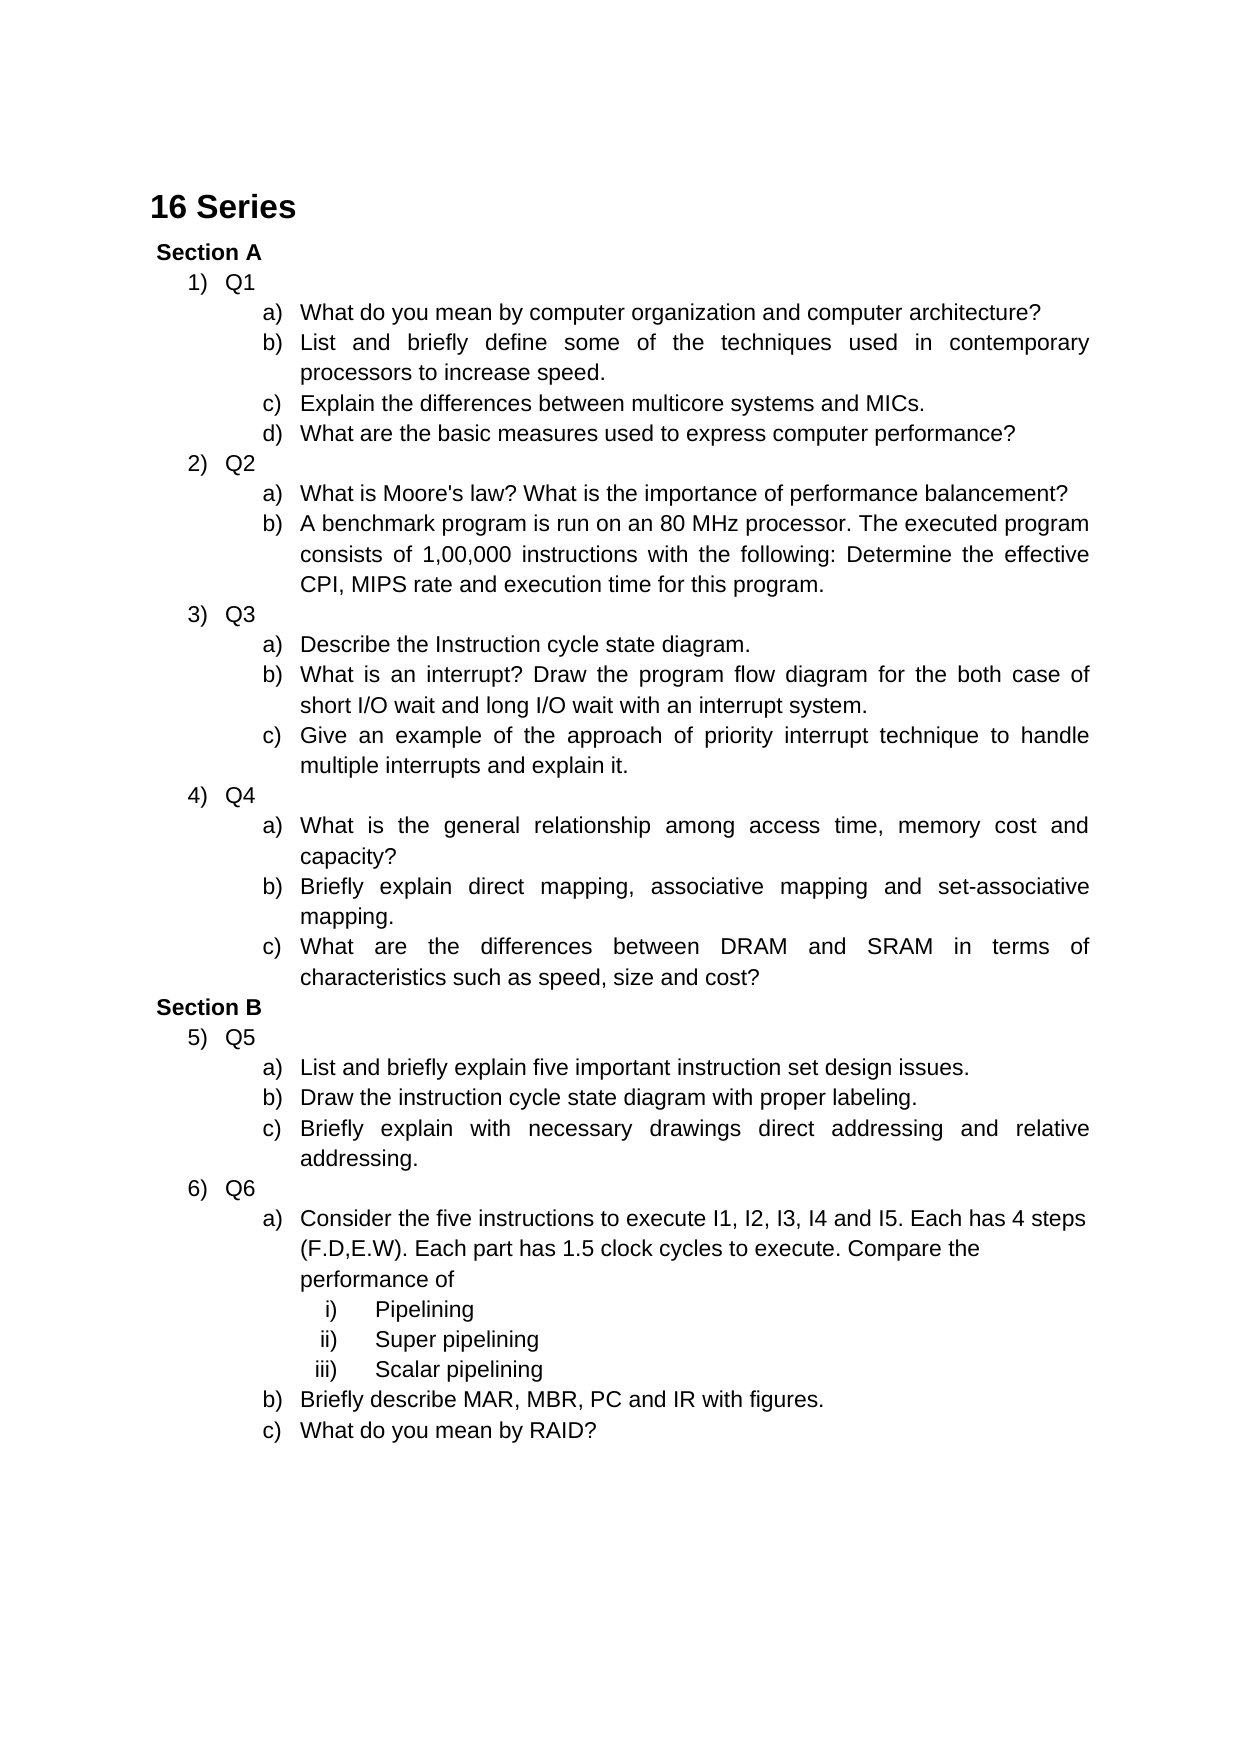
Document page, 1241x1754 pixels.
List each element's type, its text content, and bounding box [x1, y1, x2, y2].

list List and briefly define some of the techniques used in contemporary processors to increase speed. [262, 329, 1090, 386]
list Give an example of the approach of priority interrupt technique to handle multiple interrupts and explain it. [262, 722, 1090, 778]
list Q5 [187, 1024, 1090, 1050]
list Scalar pipelining [337, 1356, 1090, 1382]
list What do you mean by computer organization and computer architecture? [262, 299, 1090, 325]
list Briefly explain with necessary drawings direct addressing and relative addressing. [262, 1114, 1090, 1171]
list A benchmark program is run on an 80 MHz processor. The executed program consists of 1,00,000 instructions with the following: Determine the effective CPI, MIPS rate and execution time for this program. [262, 510, 1090, 597]
list Q4 [187, 782, 1090, 808]
list Explain the differences between multicore systems and MICs. [262, 389, 1090, 416]
list Briefly describe MAR, MBR, PC and IR with figures. [262, 1386, 1090, 1413]
list Pipelining [337, 1296, 1090, 1322]
list Q3 [187, 601, 1090, 627]
list What is Moore's law? What is the importance of performance balancement? [262, 480, 1090, 506]
list What do you mean by RAID? [262, 1417, 1090, 1443]
list Q2 [187, 450, 1090, 476]
list Q6 [187, 1175, 1090, 1201]
list Draw the instruction cycle state diagram with proper labeling. [262, 1084, 1090, 1111]
list Q1 [187, 269, 1090, 295]
text Section B [150, 994, 1090, 1020]
list List and briefly explain five important instruction set design issues. [262, 1054, 1090, 1080]
list Briefly explain direct mapping, associative mapping and set-associative mapping. [262, 873, 1090, 929]
text Section A [150, 238, 1090, 265]
list Consider the five instructions to execute I1, I2, I3, I4 and I5. Each has 4 steps (F.D,E.W). Each part has 1.5 clock cycles to execute. Compare the performance of [262, 1205, 1090, 1292]
list What is the general relationship among access time, memory cost and capacity? [262, 812, 1090, 869]
list Describe the Instruction cycle state diagram. [262, 631, 1090, 657]
list What is an interrupt? Draw the program flow diagram for the both case of short I/O wait and long I/O wait with an interrupt system. [262, 661, 1090, 718]
subtitle 16 Series [150, 187, 1090, 226]
list Super pipelining [337, 1326, 1090, 1352]
list What are the differences between DRAM and SRAM in terms of characteristics such as speed, size and cost? [262, 933, 1090, 990]
list What are the basic measures used to express computer performance? [262, 420, 1090, 446]
